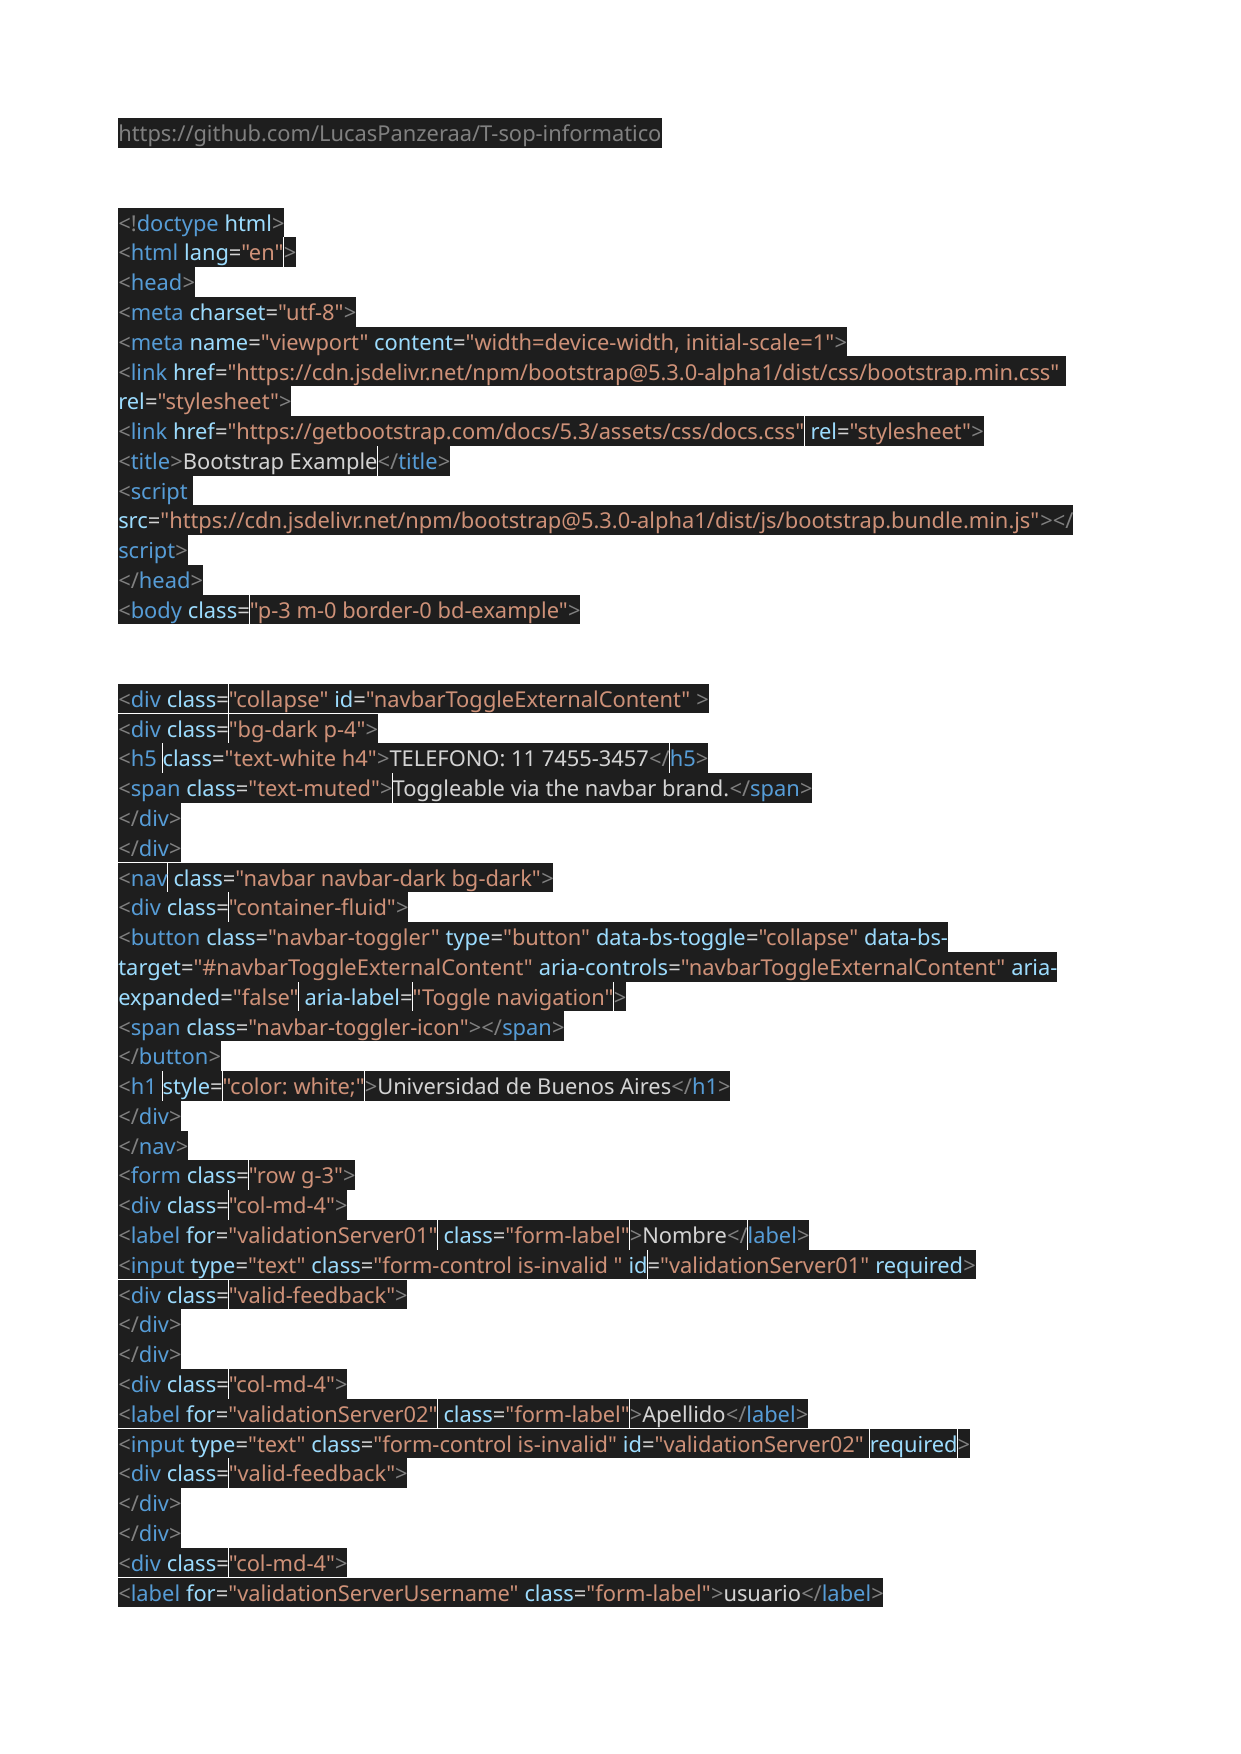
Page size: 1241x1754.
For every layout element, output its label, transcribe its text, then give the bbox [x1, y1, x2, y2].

text <label for="validationServerUsername" class="form-label">usuario</label> [118, 1577, 1122, 1607]
text <form class="row g-3"> [118, 1160, 1122, 1190]
text <!doctype html> [118, 207, 1122, 237]
text <input type="text" class="form-control is-invalid" id="validationServer02" required> [118, 1428, 1122, 1458]
text </head> [118, 565, 1122, 595]
text <link href="https://cdn.jsdelivr.net/npm/bootstrap@5.3.0-alpha1/dist/css/bootstrap.min.css" rel="stylesheet"> [118, 356, 1122, 416]
text <div class="collapse" id="navbarToggleExternalContent" > [118, 684, 1122, 713]
text <link href="https://getbootstrap.com/docs/5.3/assets/css/docs.css" rel="stylesheet"> [118, 416, 1122, 446]
text <div class="container-fluid"> [118, 892, 1122, 922]
text <head> [118, 267, 1122, 297]
text <script src="https://cdn.jsdelivr.net/npm/bootstrap@5.3.0-alpha1/dist/js/bootstrap.bundle.min.js"></script> [118, 476, 1122, 565]
text </div> [118, 1488, 1122, 1518]
text <label for="validationServer02" class="form-label">Apellido</label> [118, 1399, 1122, 1428]
text <div class="valid-feedback"> [118, 1458, 1122, 1488]
text <h1 style="color: white;">Universidad de Buenos Aires</h1> [118, 1071, 1122, 1101]
text https://github.com/LucasPanzeraa/T-sop-informatico [118, 118, 1122, 148]
text <input type="text" class="form-control is-invalid " id="validationServer01" required> [118, 1250, 1122, 1279]
text </div> [118, 803, 1122, 833]
text <div class="valid-feedback"> [118, 1279, 1122, 1309]
text <div class="bg-dark p-4"> [118, 713, 1122, 743]
text <h5 class="text-white h4">TELEFONO: 11 7455-3457</h5> [118, 743, 1122, 773]
text <meta name="viewport" content="width=device-width, initial-scale=1"> [118, 327, 1122, 356]
text <button class="navbar-toggler" type="button" data-bs-toggle="collapse" data-bs-target="#navbarToggleExternalContent" aria-controls="navbarToggleExternalContent" aria-expanded="false" aria-label="Toggle navigation"> [118, 922, 1122, 1011]
text <span class="text-muted">Toggleable via the navbar brand.</span> [118, 773, 1122, 803]
text <div class="col-md-4"> [118, 1369, 1122, 1399]
text </div> [118, 833, 1122, 862]
text <html lang="en"> [118, 237, 1122, 267]
text <span class="navbar-toggler-icon"></span> [118, 1011, 1122, 1041]
text </button> [118, 1041, 1122, 1071]
text </div> [118, 1101, 1122, 1131]
text </div> [118, 1518, 1122, 1548]
text <div class="col-md-4"> [118, 1548, 1122, 1577]
text <nav class="navbar navbar-dark bg-dark"> [118, 862, 1122, 892]
text <title>Bootstrap Example</title> [118, 446, 1122, 476]
text <div class="col-md-4"> [118, 1190, 1122, 1220]
text </nav> [118, 1131, 1122, 1160]
text </div> [118, 1339, 1122, 1369]
text </div> [118, 1309, 1122, 1339]
text <body class="p-3 m-0 border-0 bd-example"> [118, 595, 1122, 624]
text <label for="validationServer01" class="form-label">Nombre</label> [118, 1220, 1122, 1250]
text <meta charset="utf-8"> [118, 297, 1122, 327]
